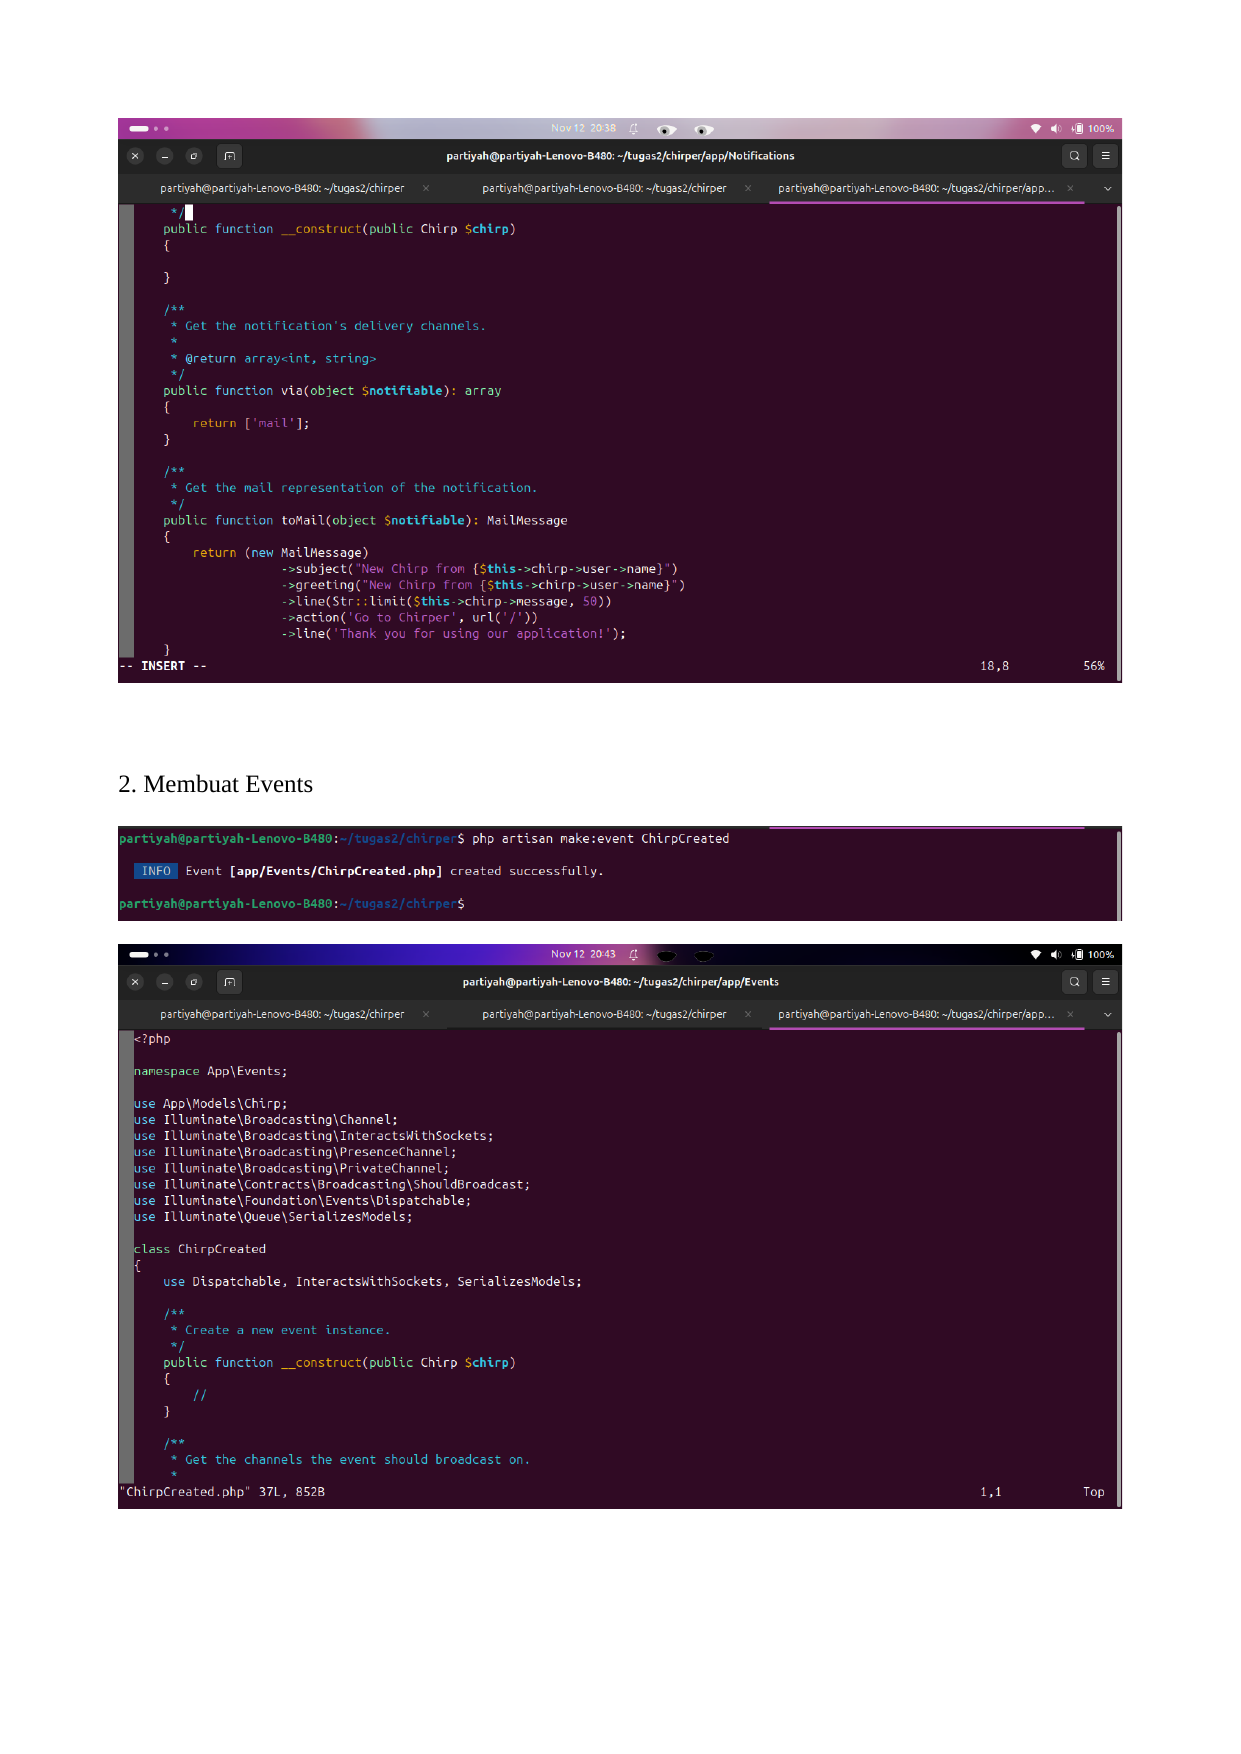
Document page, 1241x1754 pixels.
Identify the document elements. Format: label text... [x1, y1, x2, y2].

picture [118, 944, 1123, 1509]
picture [118, 118, 1123, 683]
text 2. Membuat Events [118, 769, 1122, 797]
picture [118, 826, 1123, 921]
